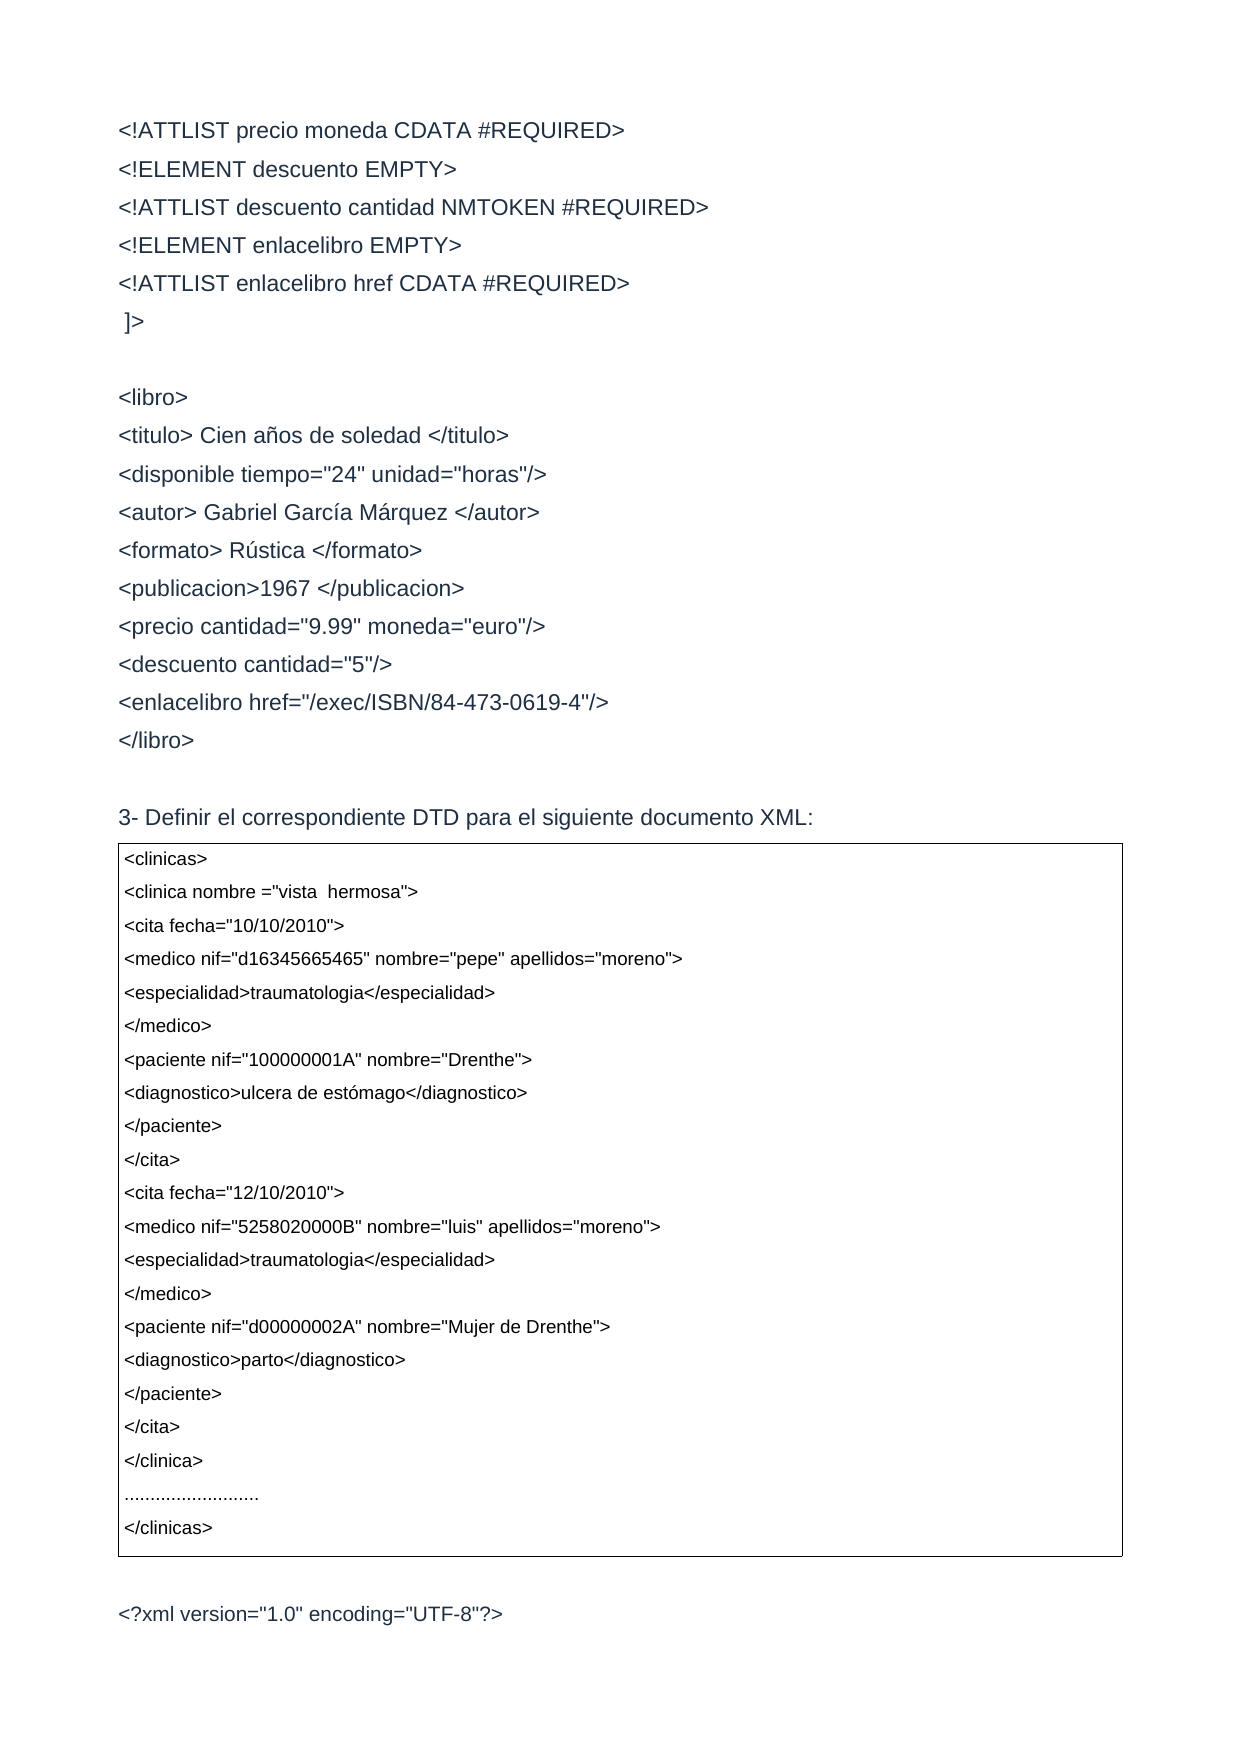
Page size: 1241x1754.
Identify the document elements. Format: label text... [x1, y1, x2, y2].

text <!ATTLIST precio moneda CDATA #REQUIRED> [118, 118, 1122, 144]
text <!ELEMENT enlacelibro EMPTY> [118, 232, 1122, 258]
text <precio cantidad="9.99" moneda="euro"/> [118, 614, 1122, 639]
text <!ATTLIST enlacelibro href CDATA #REQUIRED> [118, 271, 1122, 296]
text <formato> Rústica </formato> [118, 537, 1122, 563]
text <publicacion>1967 </publicacion> [118, 576, 1122, 601]
text ]> [118, 309, 1122, 334]
text <autor> Gabriel García Márquez </autor> [118, 499, 1122, 525]
text <!ATTLIST descuento cantidad NMTOKEN #REQUIRED> [118, 194, 1122, 220]
text </libro> [118, 728, 1122, 754]
text <titulo> Cien años de soledad </titulo> [118, 423, 1122, 449]
text 3- Definir el correspondiente DTD para el siguiente documento XML: [118, 804, 1122, 830]
text <?xml version="1.0" encoding="UTF-8"?> [118, 1603, 1122, 1626]
text <enlacelibro href="/exec/ISBN/84-473-0619-4"/> [118, 690, 1122, 716]
text <libro> [118, 385, 1122, 411]
table_header <clinicas> <clinica nombre ="vista hermosa"> <cita fecha="10/10/2010"> <medico nif="d16345665465" nombre="pepe" apellidos="moreno"> <especialidad>traumatologia</especialidad> </medico> <paciente nif="100000001A" nombre="Drenthe"> <diagnostico>ulcera de estómago</diagnostico> </paciente> </cita> <cita fecha="12/10/2010"> <medico nif="5258020000B" nombre="luis" apellidos="moreno"> <especialidad>traumatologia</especialidad> </medico> <paciente nif="d00000002A" nombre="Mujer de Drenthe"> <diagnostico>parto</diagnostico> </paciente> </cita> </clinica> .......................... </clinicas> [119, 844, 1122, 1556]
text <descuento cantidad="5"/> [118, 652, 1122, 677]
text <!ELEMENT descuento EMPTY> [118, 156, 1122, 182]
text <disponible tiempo="24" unidad="horas"/> [118, 461, 1122, 487]
